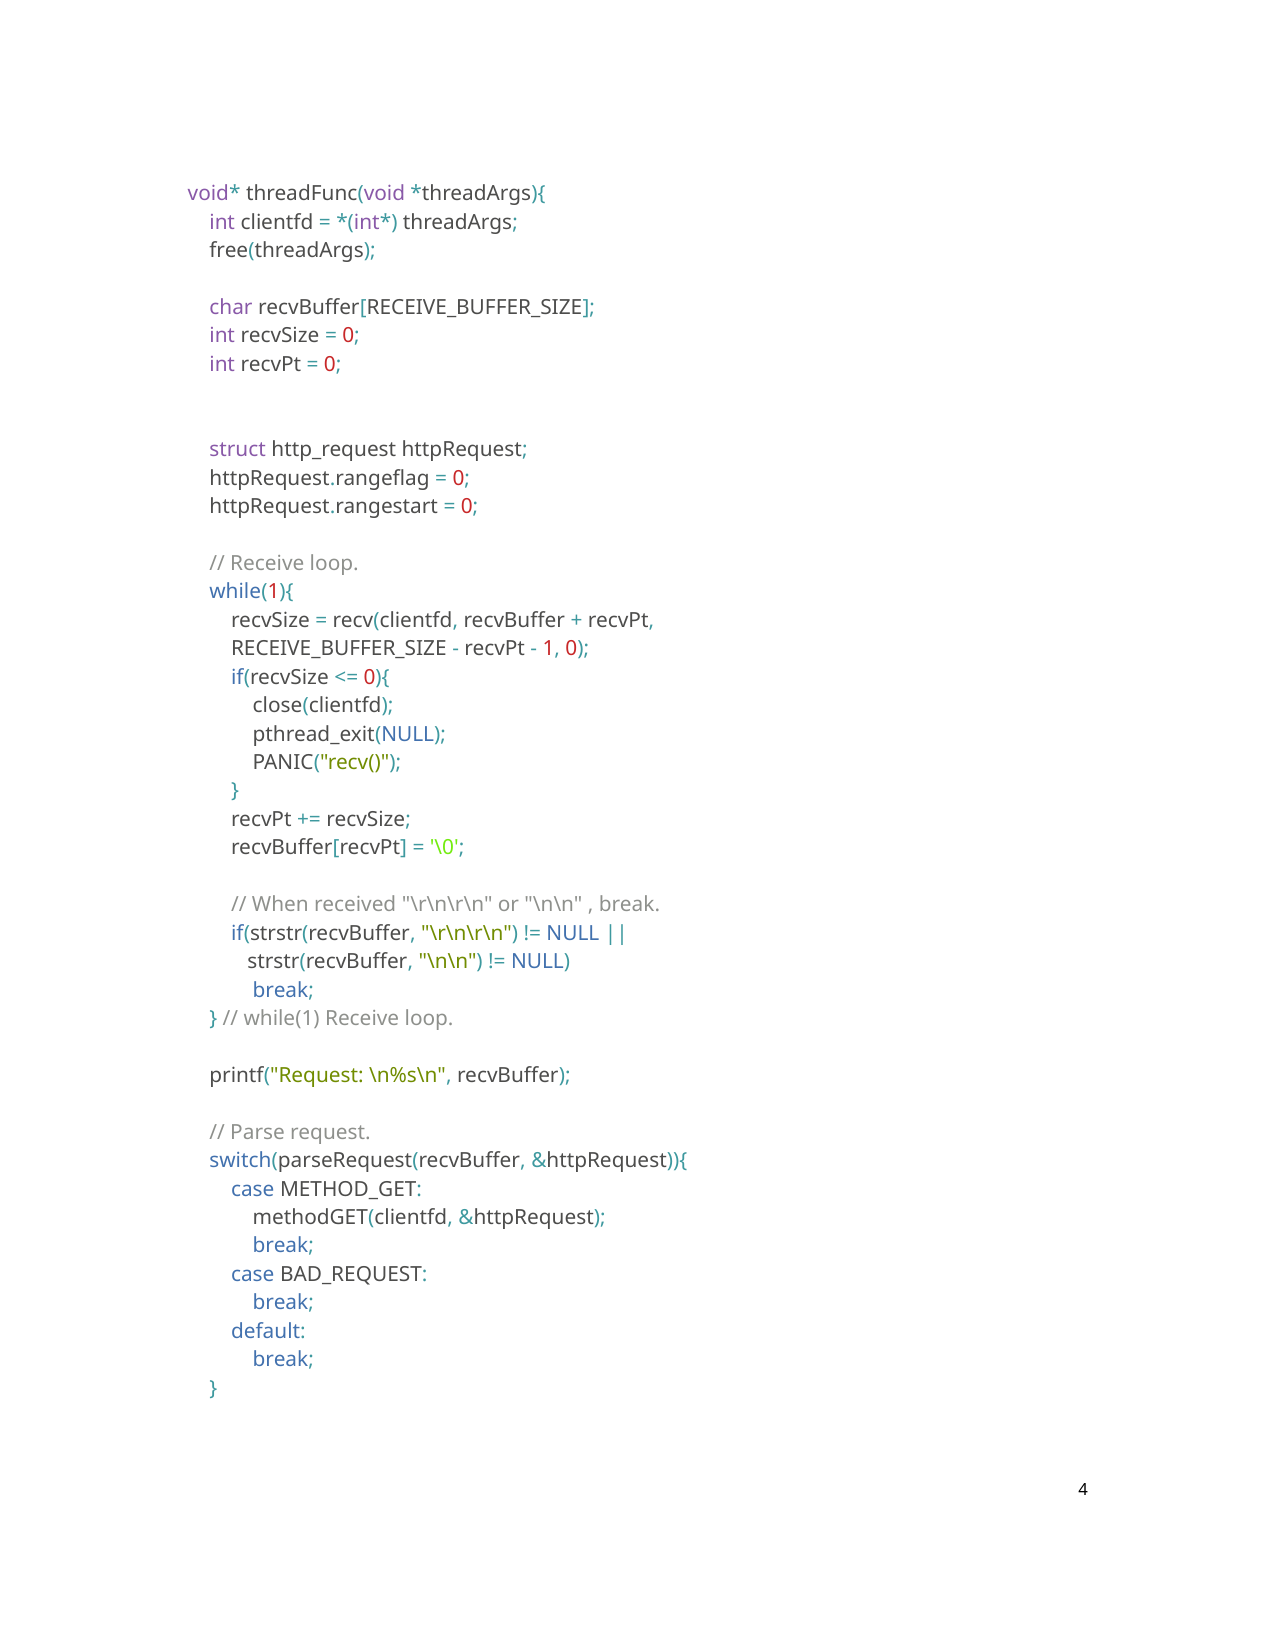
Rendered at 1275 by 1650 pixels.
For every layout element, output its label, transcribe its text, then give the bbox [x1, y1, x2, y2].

text // When received "\r\n\r\n" or "\n\n" , break. [187, 889, 1087, 918]
text recvPt += recvSize; [187, 804, 1087, 832]
text if(strstr(recvBuffer, "\r\n\r\n") != NULL || [187, 918, 1087, 946]
text recvSize = recv(clientfd, recvBuffer + recvPt, [187, 605, 1087, 633]
text } [187, 1373, 1087, 1401]
text close(clientfd); [187, 690, 1087, 719]
text int clientfd = *(int*) threadArgs; [187, 207, 1087, 235]
text free(threadArgs); [187, 235, 1087, 264]
text // Parse request. [187, 1117, 1087, 1145]
text pthread_exit(NULL); [187, 719, 1087, 747]
text struct http_request httpRequest; [187, 434, 1087, 463]
text char recvBuffer[RECEIVE_BUFFER_SIZE]; [187, 292, 1087, 321]
text httpRequest.rangeflag = 0; [187, 463, 1087, 491]
text switch(parseRequest(recvBuffer, &httpRequest)){ [187, 1145, 1087, 1174]
text if(recvSize <= 0){ [187, 662, 1087, 690]
text while(1){ [187, 577, 1087, 605]
text } [187, 776, 1087, 804]
text void* threadFunc(void *threadArgs){ [187, 178, 1087, 207]
text methodGET(clientfd, &httpRequest); [187, 1202, 1087, 1231]
text httpRequest.rangestart = 0; [187, 491, 1087, 520]
text int recvPt = 0; [187, 349, 1087, 377]
text printf("Request: \n%s\n", recvBuffer); [187, 1060, 1087, 1088]
text break; [187, 1344, 1087, 1373]
text int recvSize = 0; [187, 321, 1087, 349]
text break; [187, 1231, 1087, 1259]
text RECEIVE_BUFFER_SIZE - recvPt - 1, 0); [187, 633, 1087, 662]
text break; [187, 975, 1087, 1003]
text recvBuffer[recvPt] = '\0'; [187, 832, 1087, 861]
text case METHOD_GET: [187, 1174, 1087, 1202]
text default: [187, 1316, 1087, 1344]
text break; [187, 1287, 1087, 1316]
text // Receive loop. [187, 548, 1087, 577]
text strstr(recvBuffer, "\n\n") != NULL) [187, 946, 1087, 975]
text } // while(1) Receive loop. [187, 1003, 1087, 1032]
text PANIC("recv()"); [187, 747, 1087, 776]
text case BAD_REQUEST: [187, 1259, 1087, 1287]
